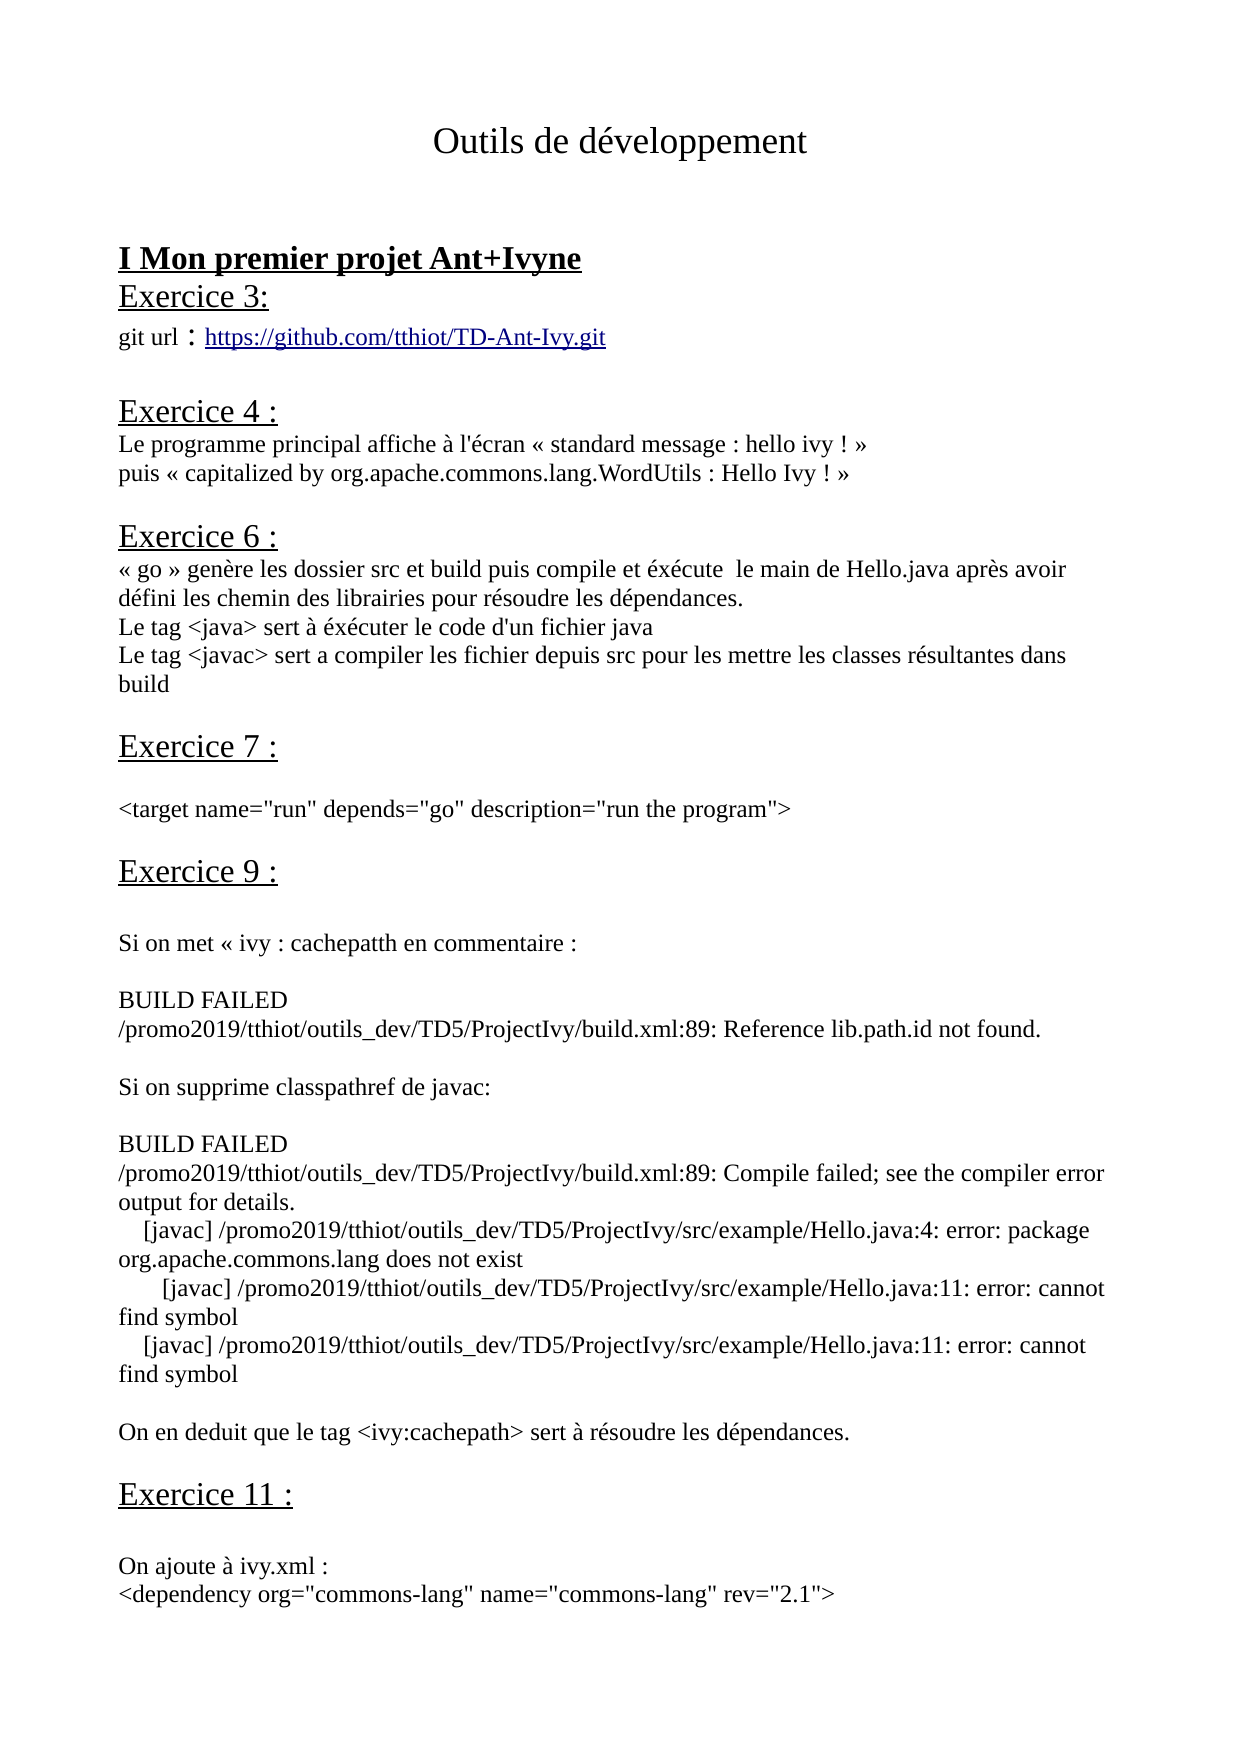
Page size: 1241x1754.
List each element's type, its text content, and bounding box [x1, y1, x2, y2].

text BUILD FAILED [118, 1129, 1122, 1158]
text « go » genère les dossier src et build puis compile et éxécute le main de Hello.java après avoir défini les chemin des librairies pour résoudre les dépendances. [118, 554, 1122, 612]
text [javac] /promo2019/tthiot/outils_dev/TD5/ProjectIvy/src/example/Hello.java:11: error: cannot find symbol [118, 1273, 1122, 1330]
text Exercice 3: [118, 276, 1122, 314]
text Le tag <javac> sert a compiler les fichier depuis src pour les mettre les classes résultantes dans build [118, 640, 1122, 698]
text Exercice 6 : [118, 516, 1122, 554]
text BUILD FAILED [118, 985, 1122, 1014]
text /promo2019/tthiot/outils_dev/TD5/ProjectIvy/build.xml:89: Compile failed; see the compiler error output for details. [118, 1158, 1122, 1215]
text <target name="run" depends="go" description="run the program"> [118, 794, 1122, 822]
text On ajoute à ivy.xml : [118, 1551, 1122, 1579]
text Exercice 4 : [118, 391, 1122, 429]
text /promo2019/tthiot/outils_dev/TD5/ProjectIvy/build.xml:89: Reference lib.path.id not found. [118, 1014, 1122, 1043]
text <dependency org="commons-lang" name="commons-lang" rev="2.1"> [118, 1579, 1122, 1608]
text On en deduit que le tag <ivy:cachepath> sert à résoudre les dépendances. [118, 1417, 1122, 1445]
text puis « capitalized by org.apache.commons.lang.WordUtils : Hello Ivy ! » [118, 458, 1122, 487]
text Si on supprime classpathref de javac: [118, 1072, 1122, 1100]
text Exercice 7 : [118, 727, 1122, 765]
text [javac] /promo2019/tthiot/outils_dev/TD5/ProjectIvy/src/example/Hello.java:11: error: cannot find symbol [118, 1330, 1122, 1388]
text Le programme principal affiche à l'écran « standard message : hello ivy ! » [118, 429, 1122, 458]
text Outils de développement [118, 118, 1122, 161]
text Exercice 9 : [118, 851, 1122, 889]
text Si on met « ivy : cachepatth en commentaire : [118, 928, 1122, 957]
text I Mon premier projet Ant+Ivyne [118, 238, 1122, 276]
text [javac] /promo2019/tthiot/outils_dev/TD5/ProjectIvy/src/example/Hello.java:4: error: package org.apache.commons.lang does not exist [118, 1215, 1122, 1273]
text git url : https://github.com/tthiot/TD-Ant-Ivy.git [118, 314, 1122, 353]
text Exercice 11 : [118, 1474, 1122, 1512]
text Le tag <java> sert à éxécuter le code d'un fichier java [118, 612, 1122, 640]
